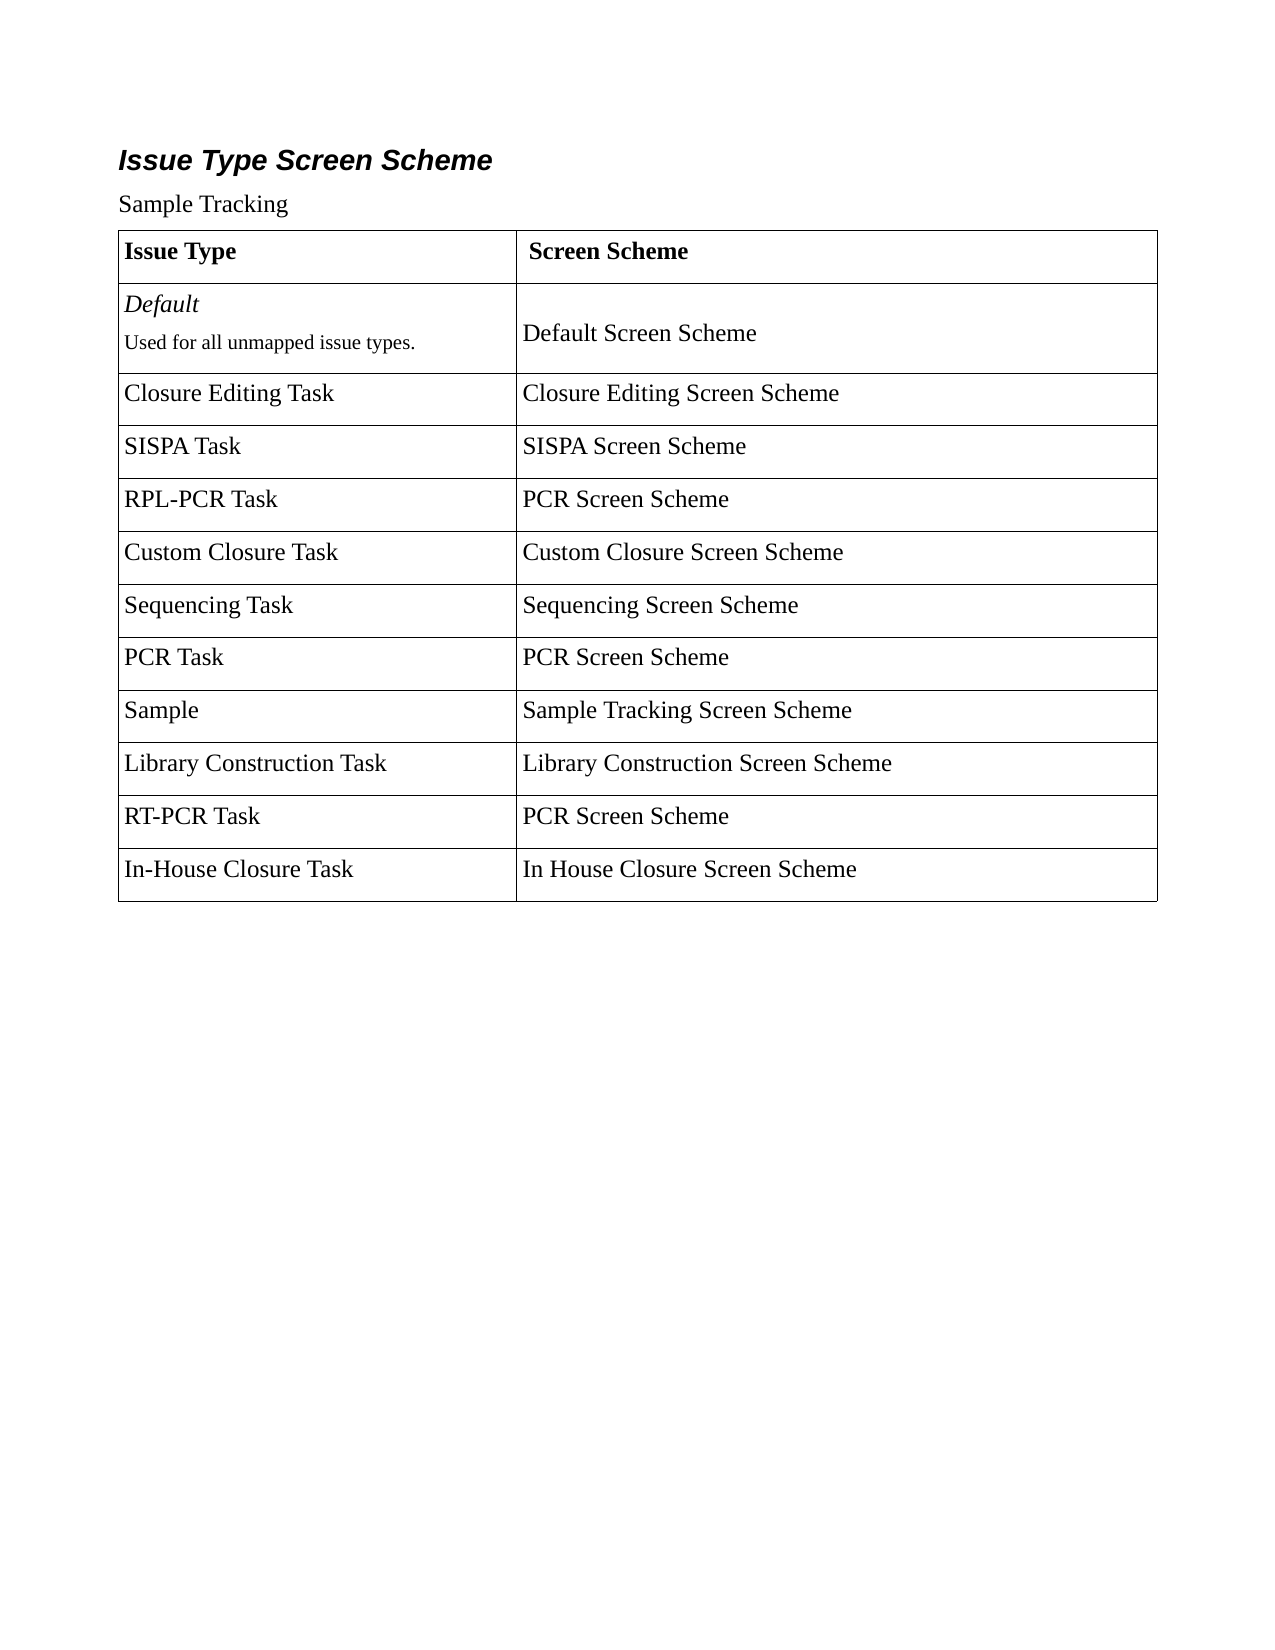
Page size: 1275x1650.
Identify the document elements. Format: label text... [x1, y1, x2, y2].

table_cell SISPA Task [119, 426, 516, 478]
table_header Issue Type [119, 231, 516, 283]
subtitle Issue Type Screen Scheme [118, 143, 1157, 177]
table_cell In-House Closure Task [119, 849, 516, 901]
table_cell Custom Closure Task [119, 532, 516, 584]
table_cell RPL-PCR Task [119, 479, 516, 531]
table_cell Default Screen Scheme [517, 284, 1157, 373]
table_cell Sample [119, 691, 516, 742]
table_cell PCR Screen Scheme [517, 638, 1157, 689]
text Sample Tracking [118, 189, 1157, 218]
table_cell PCR Screen Scheme [517, 796, 1157, 848]
table_cell RT-PCR Task [119, 796, 516, 848]
table_cell Library Construction Screen Scheme [517, 743, 1157, 795]
table_cell Library Construction Task [119, 743, 516, 795]
table_cell Closure Editing Screen Scheme [517, 374, 1157, 425]
table_cell PCR Task [119, 638, 516, 689]
table_cell Custom Closure Screen Scheme [517, 532, 1157, 584]
table_cell Sequencing Task [119, 585, 516, 637]
table_cell Sample Tracking Screen Scheme [517, 691, 1157, 742]
table_cell In House Closure Screen Scheme [517, 849, 1157, 901]
table_cell Default Used for all unmapped issue types. [119, 284, 516, 373]
table_cell Closure Editing Task [119, 374, 516, 425]
table_cell Sequencing Screen Scheme [517, 585, 1157, 637]
table_cell SISPA Screen Scheme [517, 426, 1157, 478]
table_cell PCR Screen Scheme [517, 479, 1157, 531]
table_header Screen Scheme [517, 231, 1157, 283]
